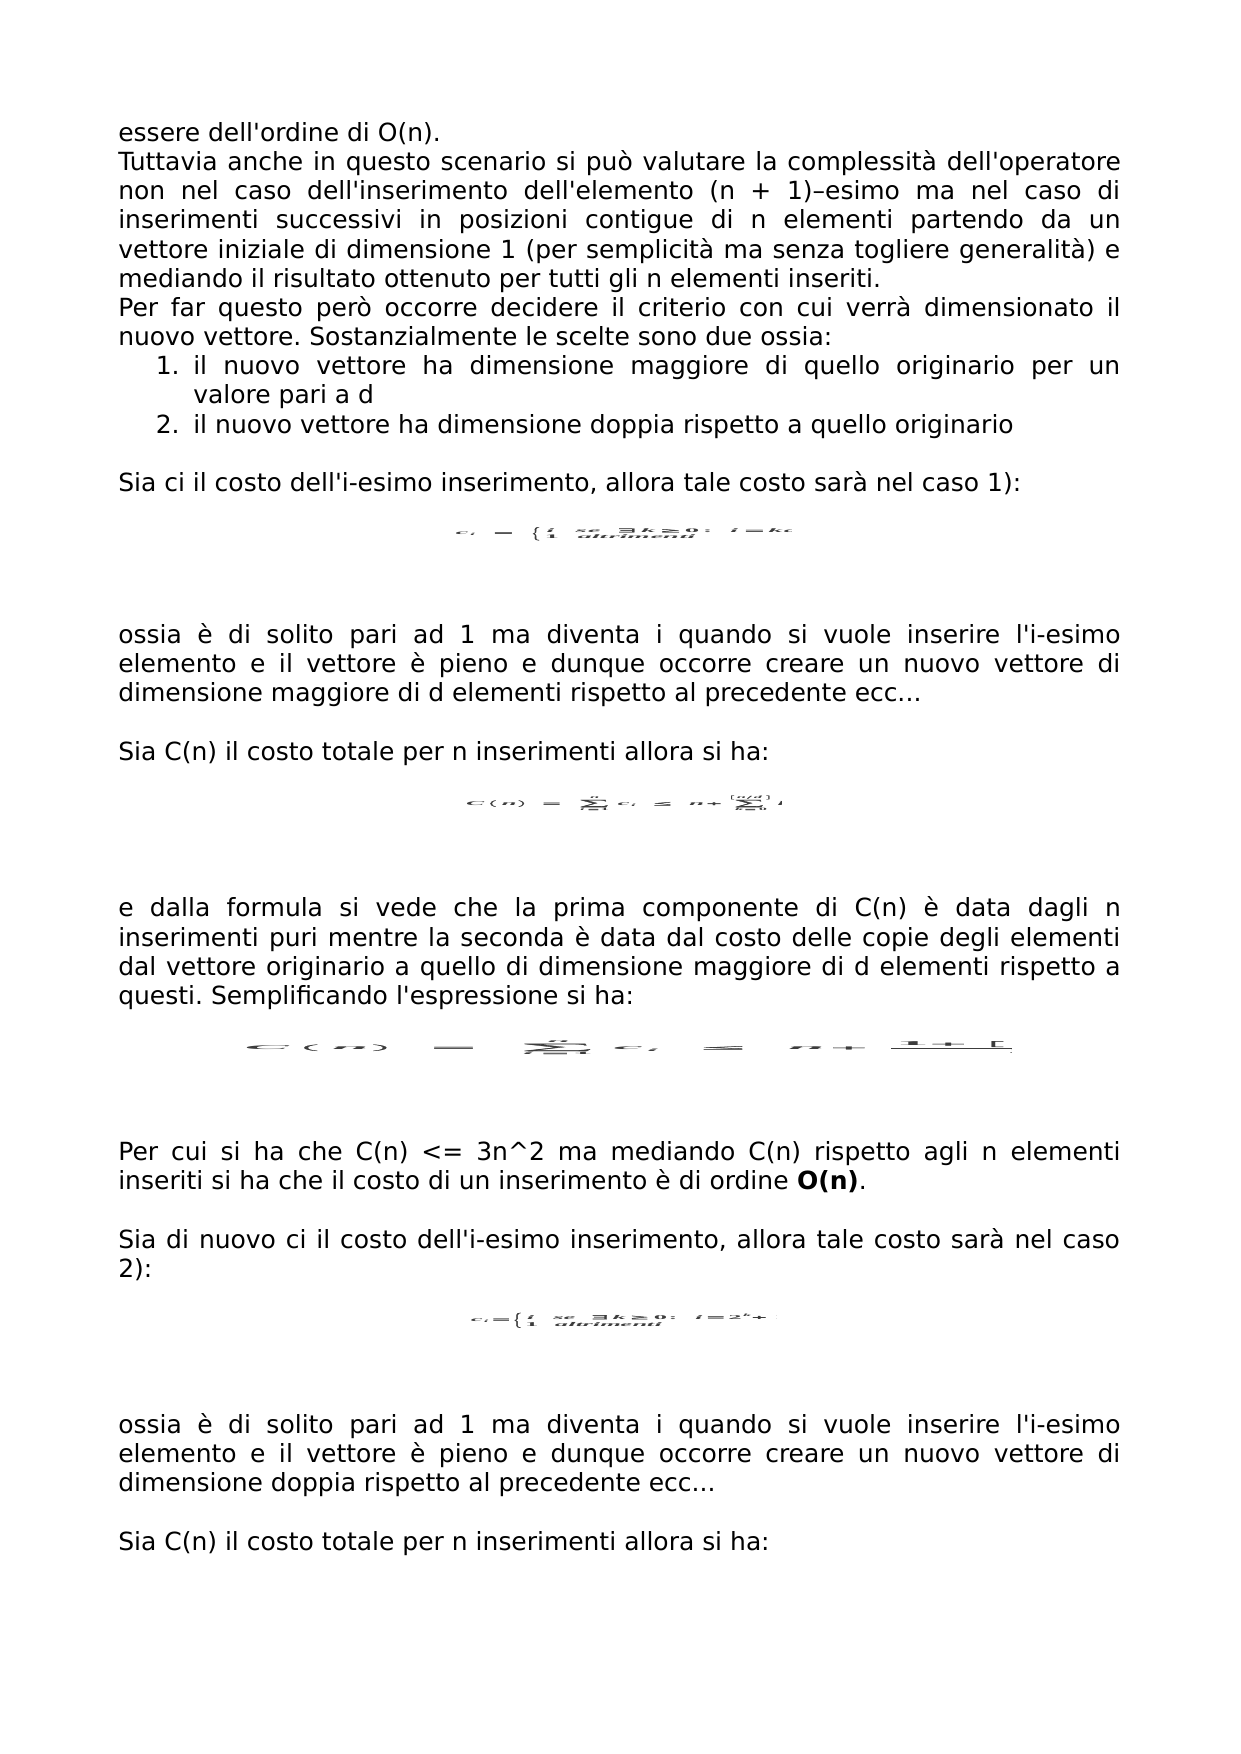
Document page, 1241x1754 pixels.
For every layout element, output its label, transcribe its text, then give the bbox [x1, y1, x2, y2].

text Sia C(n) il costo totale per n inserimenti allora si ha: [118, 1527, 1122, 1556]
text Per far questo però occorre decidere il criterio con cui verrà dimensionato il nuovo vettore. Sostanzialmente le scelte sono due ossia: [118, 293, 1122, 351]
text e dalla formula si vede che la prima componente di C(n) è data dagli n inserimenti puri mentre la seconda è data dal costo delle copie degli elementi dal vettore originario a quello di dimensione maggiore di d elementi rispetto a questi. Semplificando l'espressione si ha: [118, 893, 1122, 1010]
text Sia C(n) il costo totale per n inserimenti allora si ha: [118, 737, 1122, 766]
text ossia è di solito pari ad 1 ma diventa i quando si vuole inserire l'i-esimo elemento e il vettore è pieno e dunque occorre creare un nuovo vettore di dimensione maggiore di d elementi rispetto al precedente ecc... [118, 620, 1122, 708]
text essere dell'ordine di O(n). [118, 118, 1122, 147]
text Sia ci il costo dell'i-esimo inserimento, allora tale costo sarà nel caso 1): [118, 468, 1122, 497]
list il nuovo vettore ha dimensione maggiore di quello originario per un valore pari a d [156, 351, 1122, 410]
text Tuttavia anche in questo scenario si può valutare la complessità dell'operatore non nel caso dell'inserimento dell'elemento (n + 1)–esimo ma nel caso di inserimenti successivi in posizioni contigue di n elementi partendo da un vettore iniziale di dimensione 1 (per semplicità ma senza togliere generalità) e mediando il risultato ottenuto per tutti gli n elementi inseriti. [118, 147, 1122, 293]
text Per cui si ha che C(n) <= 3n^2 ma mediando C(n) rispetto agli n elementi inseriti si ha che il costo di un inserimento è di ordine O(n). [118, 1137, 1122, 1196]
list il nuovo vettore ha dimensione doppia rispetto a quello originario [156, 410, 1122, 439]
text Sia di nuovo ci il costo dell'i-esimo inserimento, allora tale costo sarà nel caso 2): [118, 1225, 1122, 1283]
text ossia è di solito pari ad 1 ma diventa i quando si vuole inserire l'i-esimo elemento e il vettore è pieno e dunque occorre creare un nuovo vettore di dimensione doppia rispetto al precedente ecc... [118, 1410, 1122, 1497]
